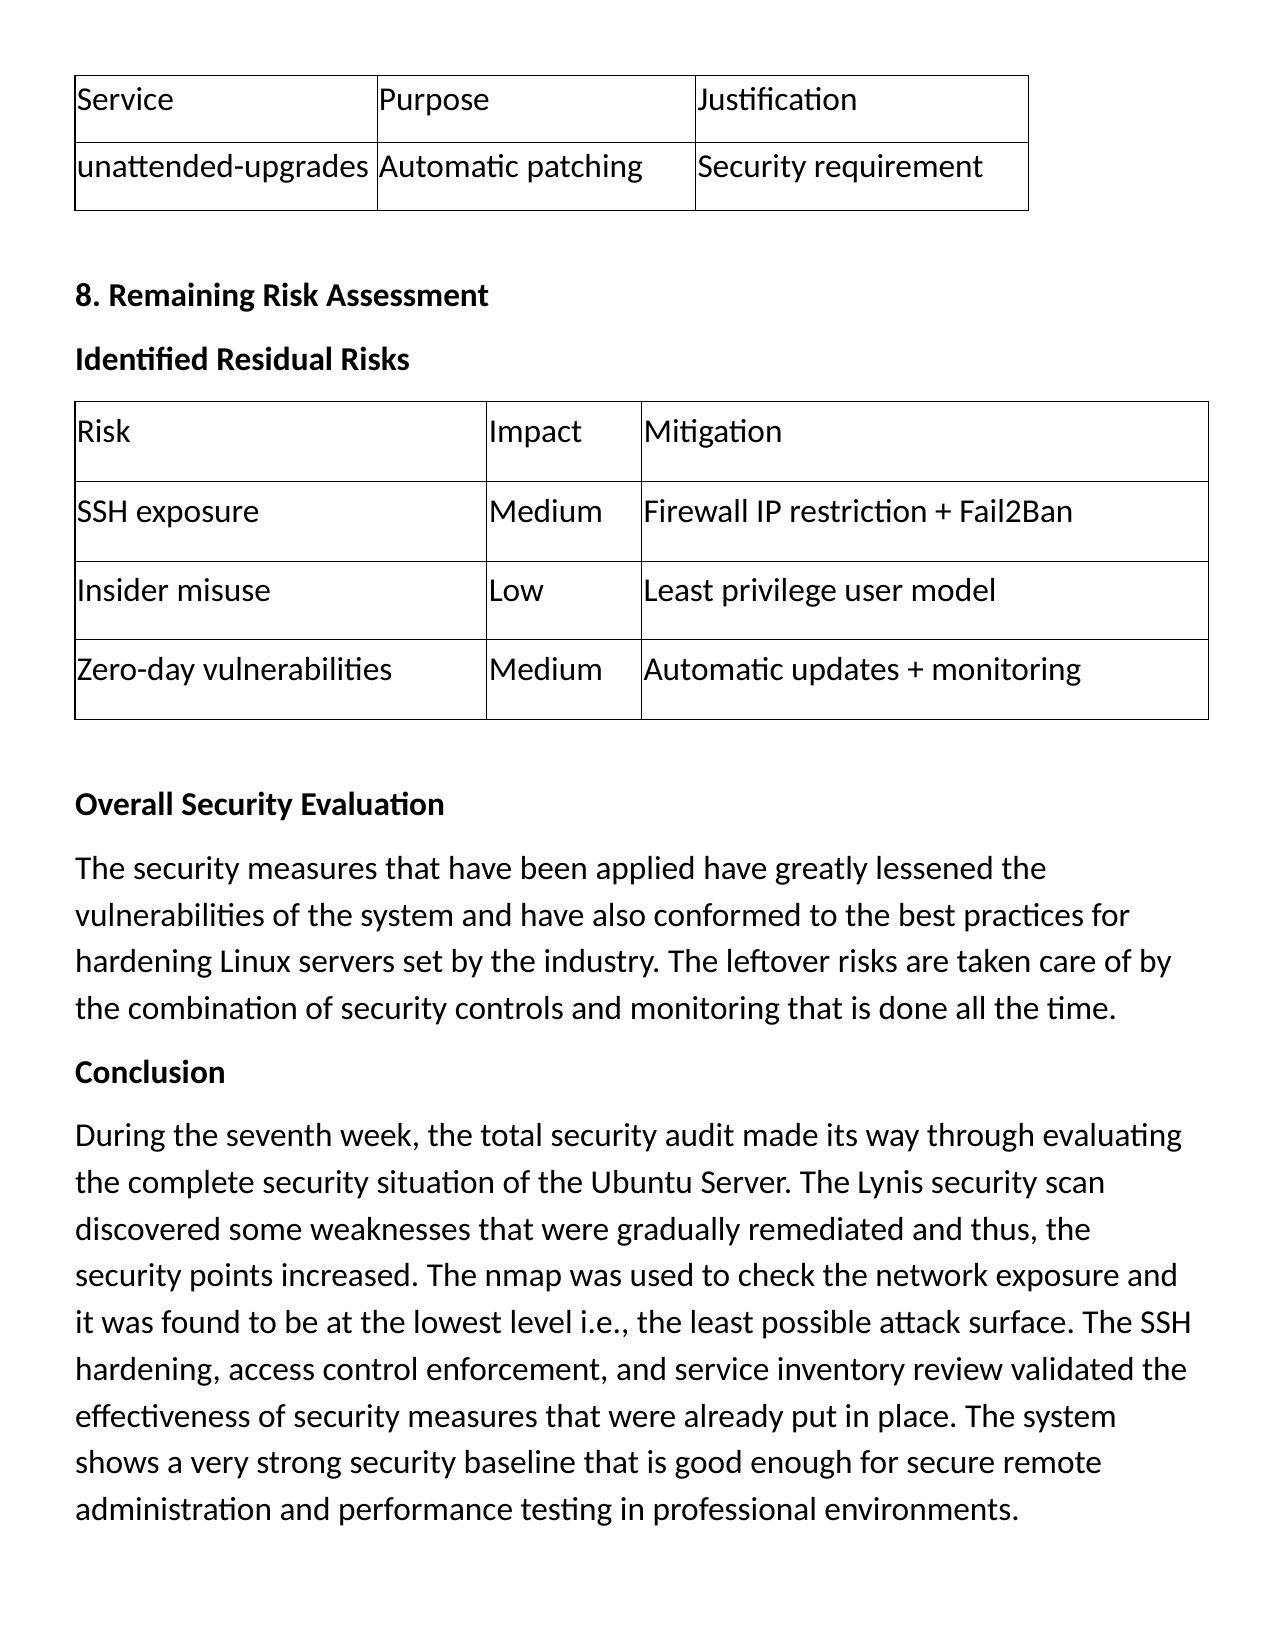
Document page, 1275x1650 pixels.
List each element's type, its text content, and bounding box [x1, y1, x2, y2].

table_cell SSH exposure [76, 482, 486, 561]
table_cell unattended-upgrades [76, 143, 377, 209]
table_header Risk [76, 402, 486, 481]
table_cell Medium [487, 482, 641, 561]
table_header Service [76, 76, 377, 142]
table_cell Automatic patching [378, 143, 695, 209]
table_cell Least privilege user model [642, 562, 1208, 639]
text Identified Residual Risks [75, 337, 1200, 378]
table_cell Low [487, 562, 641, 639]
table_header Justification [696, 76, 1028, 142]
table_cell Zero-day vulnerabilities [76, 640, 486, 719]
text 8. Remaining Risk Assessment [75, 274, 1200, 315]
table_header Purpose [378, 76, 695, 142]
text During the seventh week, the total security audit made its way through evaluating the complete security situation of the Ubuntu Server. The Lynis security scan discovered some weaknesses that were gradually remediated and thus, the security points increased. The nmap was used to check the network exposure and it was found to be at the lowest level i.e., the least possible attack surface. The SSH hardening, access control enforcement, and service inventory review validated the effectiveness of security measures that were already put in place. The system shows a very strong security baseline that is good enough for secure remote administration and performance testing in professional environments. [75, 1114, 1200, 1529]
table_cell Firewall IP restriction + Fail2Ban [642, 482, 1208, 561]
text Overall Security Evaluation [75, 783, 1200, 824]
table_cell Insider misuse [76, 562, 486, 639]
table_cell Security requirement [696, 143, 1028, 209]
table_header Mitigation [642, 402, 1208, 481]
table_header Impact [487, 402, 641, 481]
text Conclusion [75, 1051, 1200, 1091]
table_cell Medium [487, 640, 641, 719]
table_cell Automatic updates + monitoring [642, 640, 1208, 719]
text The security measures that have been applied have greatly lessened the vulnerabilities of the system and have also conformed to the best practices for hardening Linux servers set by the industry. The leftover risks are taken care of by the combination of security controls and monitoring that is done all the time. [75, 847, 1200, 1028]
